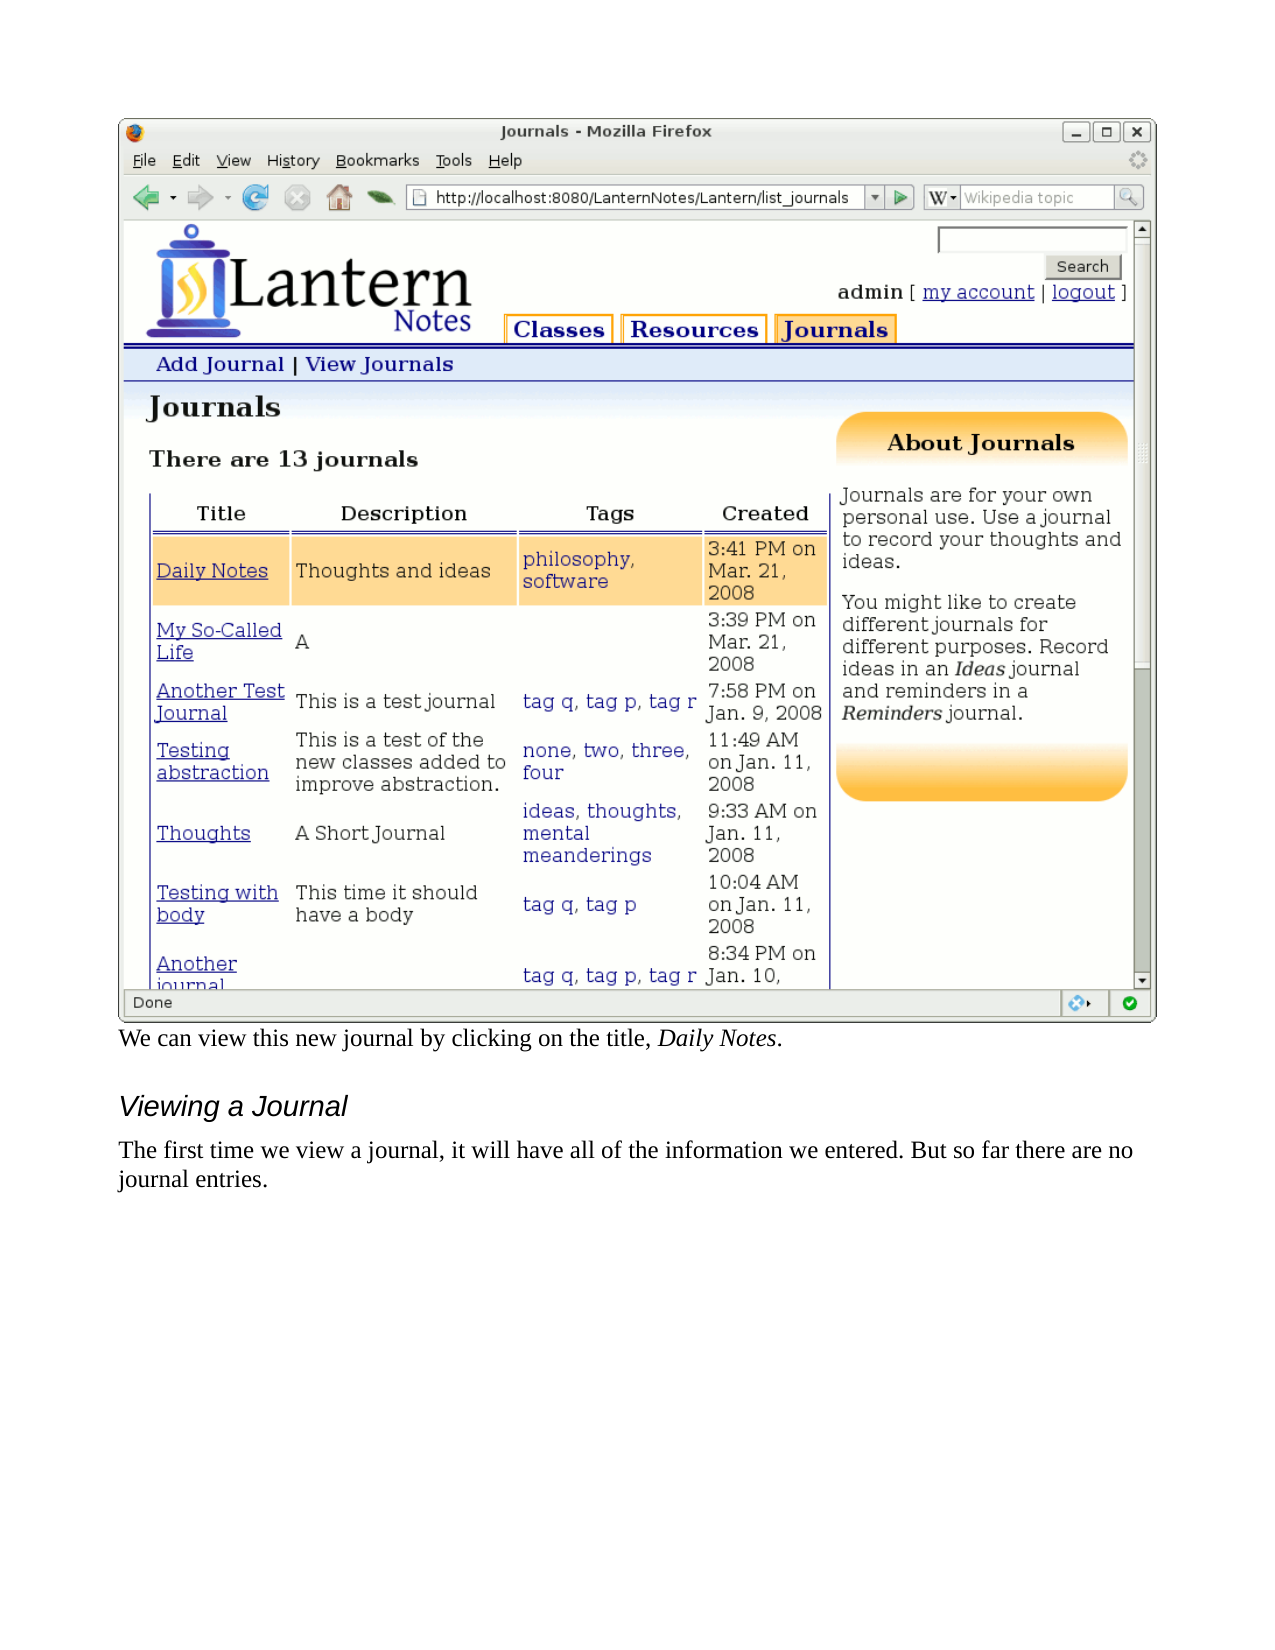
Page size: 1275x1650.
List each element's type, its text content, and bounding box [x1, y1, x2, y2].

subtitle Viewing a Journal [118, 1089, 1157, 1122]
text We can view this new journal by clicking on the title, Daily Notes. [118, 1023, 1157, 1051]
text The first time we view a journal, it will have all of the information we entered. But so far there are no journal entries. [118, 1135, 1157, 1192]
picture [118, 118, 1157, 1023]
